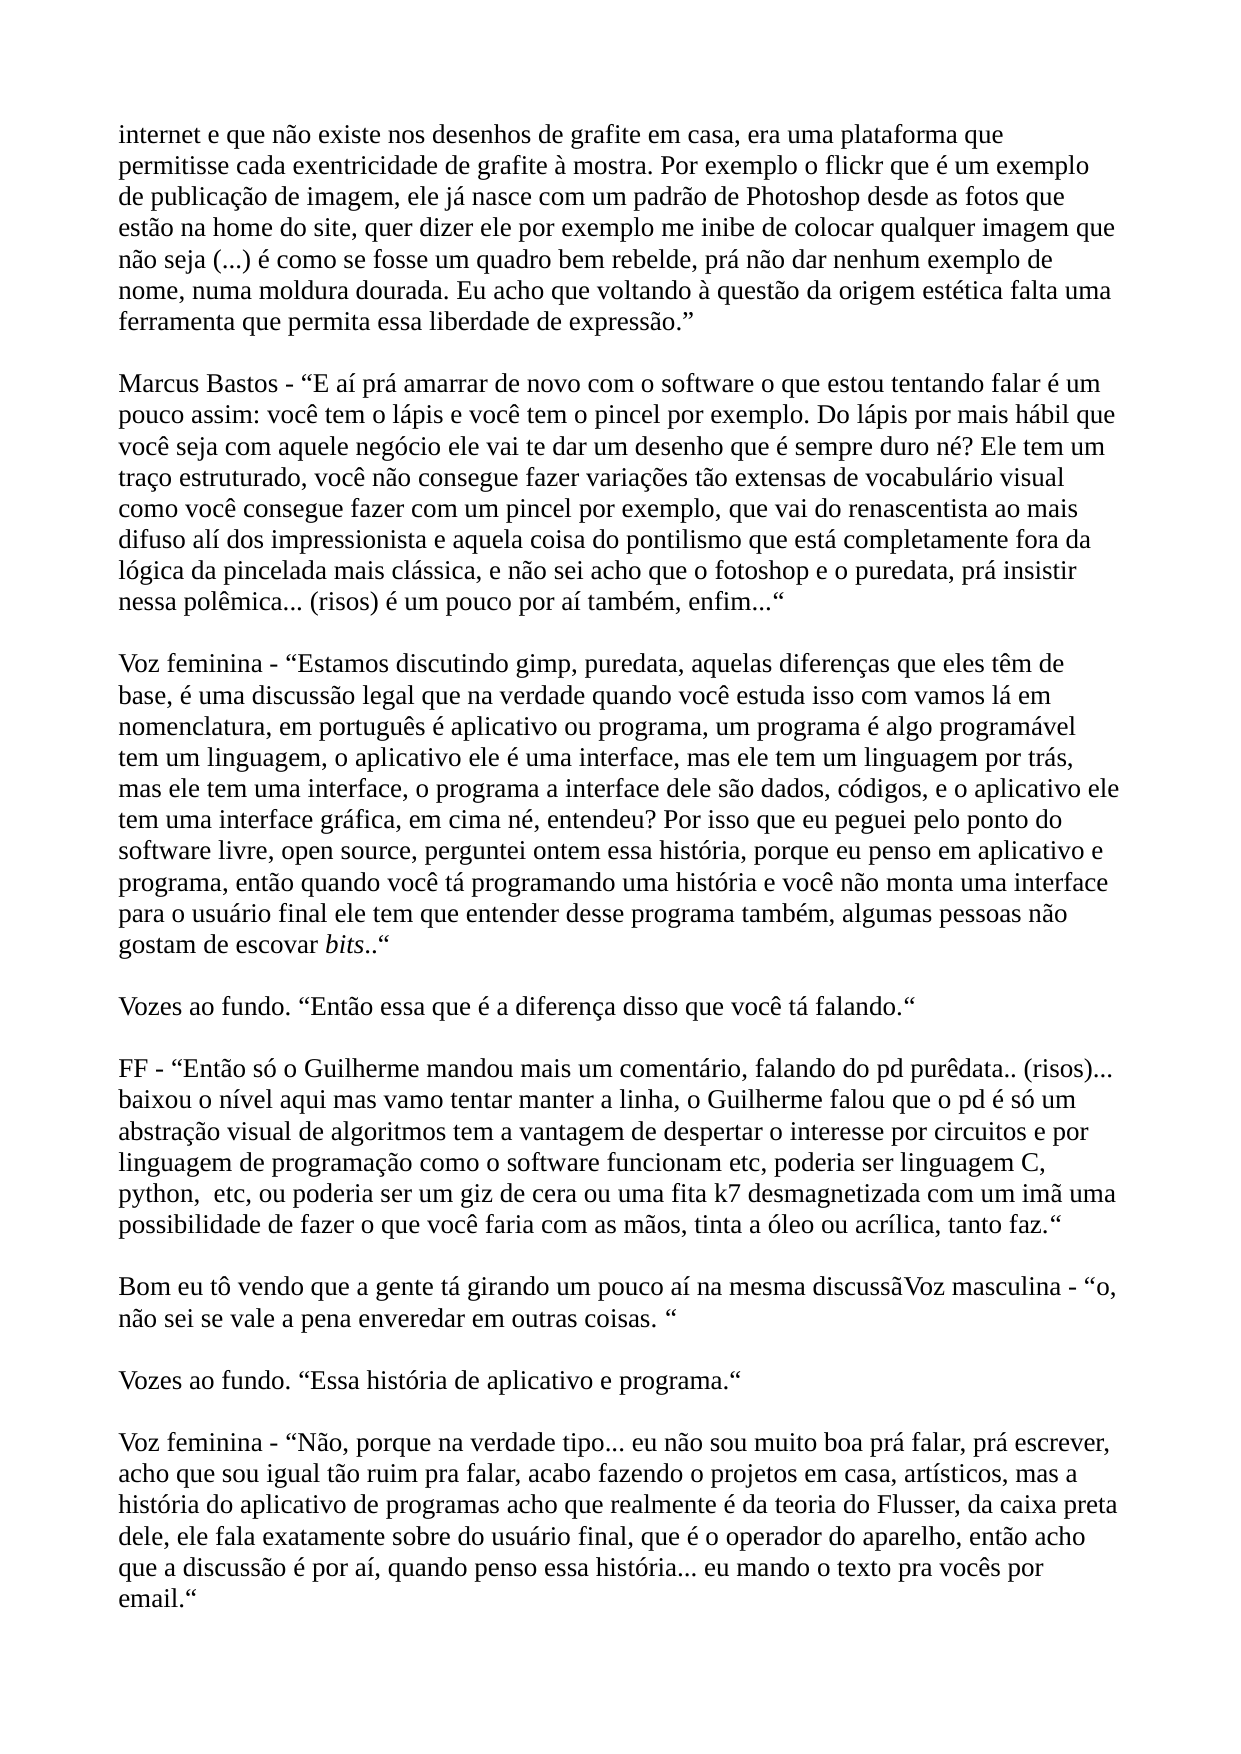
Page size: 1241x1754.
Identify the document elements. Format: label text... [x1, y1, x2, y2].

text Marcus Bastos - “E aí prá amarrar de novo com o software o que estou tentando falar é um pouco assim: você tem o lápis e você tem o pincel por exemplo. Do lápis por mais hábil que você seja com aquele negócio ele vai te dar um desenho que é sempre duro né? Ele tem um traço estruturado, você não consegue fazer variações tão extensas de vocabulário visual como você consegue fazer com um pincel por exemplo, que vai do renascentista ao mais difuso alí dos impressionista e aquela coisa do pontilismo que está completamente fora da lógica da pincelada mais clássica, e não sei acho que o fotoshop e o puredata, prá insistir nessa polêmica... (risos) é um pouco por aí também, enfim...“ [118, 367, 1122, 616]
text FF - “Então só o Guilherme mandou mais um comentário, falando do pd purêdata.. (risos)... baixou o nível aqui mas vamo tentar manter a linha, o Guilherme falou que o pd é só um abstração visual de algoritmos tem a vantagem de despertar o interesse por circuitos e por linguagem de programação como o software funcionam etc, poderia ser linguagem C, python, etc, ou poderia ser um giz de cera ou uma fita k7 desmagnetizada com um imã uma possibilidade de fazer o que você faria com as mãos, tinta a óleo ou acrílica, tanto faz.“ [118, 1052, 1122, 1239]
text internet e que não existe nos desenhos de grafite em casa, era uma plataforma que permitisse cada exentricidade de grafite à mostra. Por exemplo o flickr que é um exemplo de publicação de imagem, ele já nasce com um padrão de Photoshop desde as fotos que estão na home do site, quer dizer ele por exemplo me inibe de colocar qualquer imagem que não seja (...) é como se fosse um quadro bem rebelde, prá não dar nenhum exemplo de nome, numa moldura dourada. Eu acho que voltando à questão da origem estética falta uma ferramenta que permita essa liberdade de expressão.” [118, 118, 1122, 336]
text Bom eu tô vendo que a gente tá girando um pouco aí na mesma discussãVoz masculina - “o, não sei se vale a pena enveredar em outras coisas. “ [118, 1271, 1122, 1333]
text Voz feminina - “Estamos discutindo gimp, puredata, aquelas diferenças que eles têm de base, é uma discussão legal que na verdade quando você estuda isso com vamos lá em nomenclatura, em português é aplicativo ou programa, um programa é algo programável tem um linguagem, o aplicativo ele é uma interface, mas ele tem um linguagem por trás, mas ele tem uma interface, o programa a interface dele são dados, códigos, e o aplicativo ele tem uma interface gráfica, em cima né, entendeu? Por isso que eu peguei pelo ponto do software livre, open source, perguntei ontem essa história, porque eu penso em aplicativo e programa, então quando você tá programando uma história e você não monta uma interface para o usuário final ele tem que entender desse programa também, algumas pessoas não gostam de escovar bits..“ [118, 648, 1122, 959]
text Vozes ao fundo. “Essa história de aplicativo e programa.“ [118, 1364, 1122, 1395]
text Vozes ao fundo. “Então essa que é a diferença disso que você tá falando.“ [118, 990, 1122, 1021]
text Voz feminina - “Não, porque na verdade tipo... eu não sou muito boa prá falar, prá escrever, acho que sou igual tão ruim pra falar, acabo fazendo o projetos em casa, artísticos, mas a história do aplicativo de programas acho que realmente é da teoria do Flusser, da caixa preta dele, ele fala exatamente sobre do usuário final, que é o operador do aparelho, então acho que a discussão é por aí, quando penso essa história... eu mando o texto pra vocês por email.“ [118, 1426, 1122, 1613]
